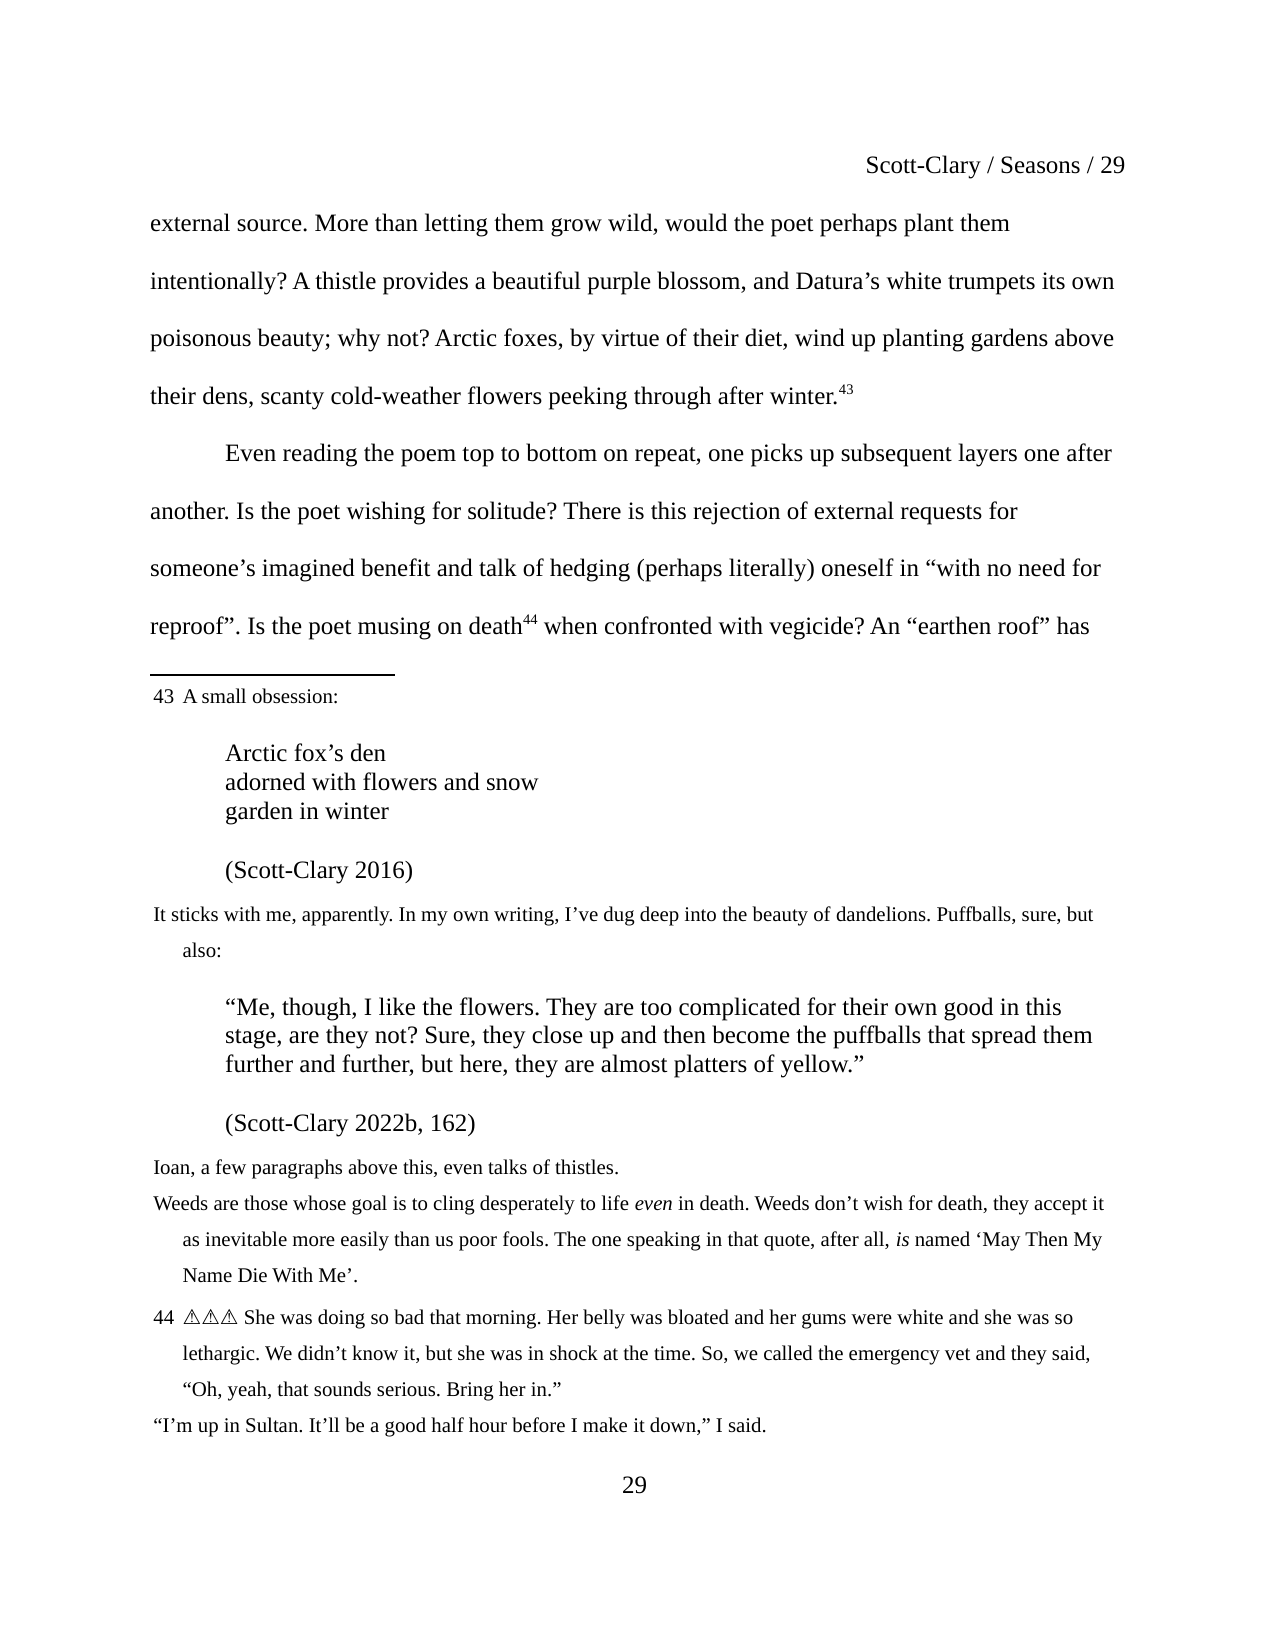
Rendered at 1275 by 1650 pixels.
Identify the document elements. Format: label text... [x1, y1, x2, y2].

text Even reading the poem top to bottom on repeat, one picks up subsequent layers one after another. Is the poet wishing for solitude? There is this rejection of external requests for someone’s imagined benefit and talk of hedging (perhaps literally) oneself in “with no need for reproof”. Is the poet musing on death when confronted with vegicide? An “earthen roof” has [150, 438, 1125, 639]
text (Scott-Clary 2022b, 162) [225, 1108, 1125, 1137]
text It sticks with me, apparently. In my own writing, I’ve dug deep into the beauty of dandelions. Puffballs, sure, but also: [150, 898, 1125, 964]
text “I’m up in Sultan. It’ll be a good half hour before I make it down,” I said. [150, 1410, 1125, 1440]
text (Scott-Clary 2016) [225, 855, 1125, 883]
text Arctic fox’s den adorned with flowers and snow garden in winter [225, 738, 1125, 825]
text Ioan, a few paragraphs above this, even talks of thistles. [150, 1152, 1125, 1179]
text external source. More than letting them grow wild, would the poet perhaps plant them intentionally? A thistle provides a beautiful purple blossom, and Datura’s white trumpets its own poisonous beauty; why not? Arctic foxes, by virtue of their diet, wind up planting gardens above their dens, scanty cold-weather flowers peeking through after winter. [150, 208, 1125, 409]
text “Me, though, I like the flowers. They are too complicated for their own good in this stage, are they not? Sure, they close up and then become the puffballs that spread them further and further, but here, they are almost platters of yellow.” [225, 992, 1125, 1078]
text Weeds are those whose goal is to cling desperately to life even in death. Weeds don’t wish for death, they accept it as inevitable more easily than us poor fools. The one speaking in that quote, after all, is named ‘May Then My Name Die With Me’. [150, 1188, 1125, 1290]
text A small obsession: [150, 681, 1125, 711]
text ⚠⚠⚠ She was doing so bad that morning. Her belly was bloated and her gums were white and she was so lethargic. We didn’t know it, but she was in shock at the time. So, we called the emergency vet and they said, “Oh, yeah, that sounds serious. Bring her in.” [150, 1302, 1125, 1401]
